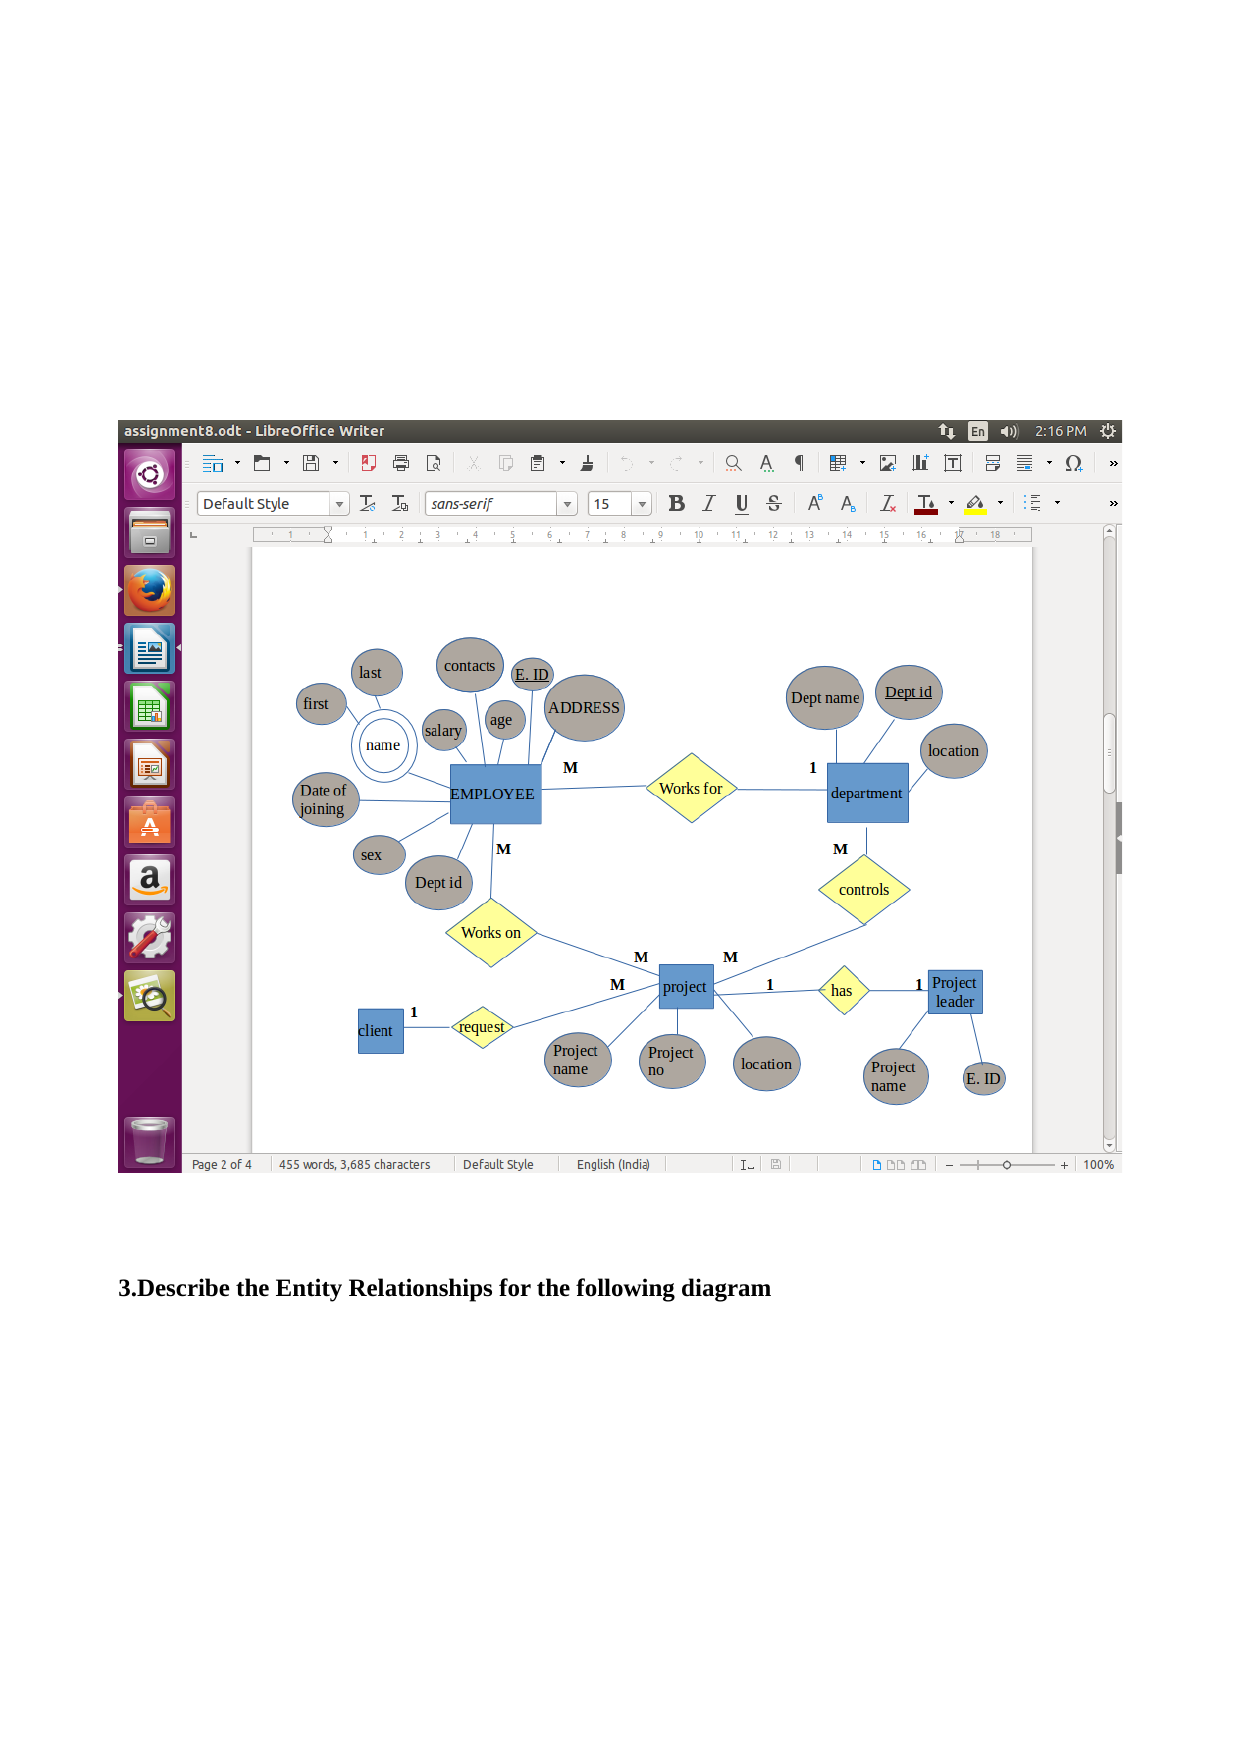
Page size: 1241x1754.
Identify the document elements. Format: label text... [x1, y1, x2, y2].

picture [118, 420, 1123, 1173]
text 3.Describe the Entity Relationships for the following diagram [118, 1273, 1122, 1302]
